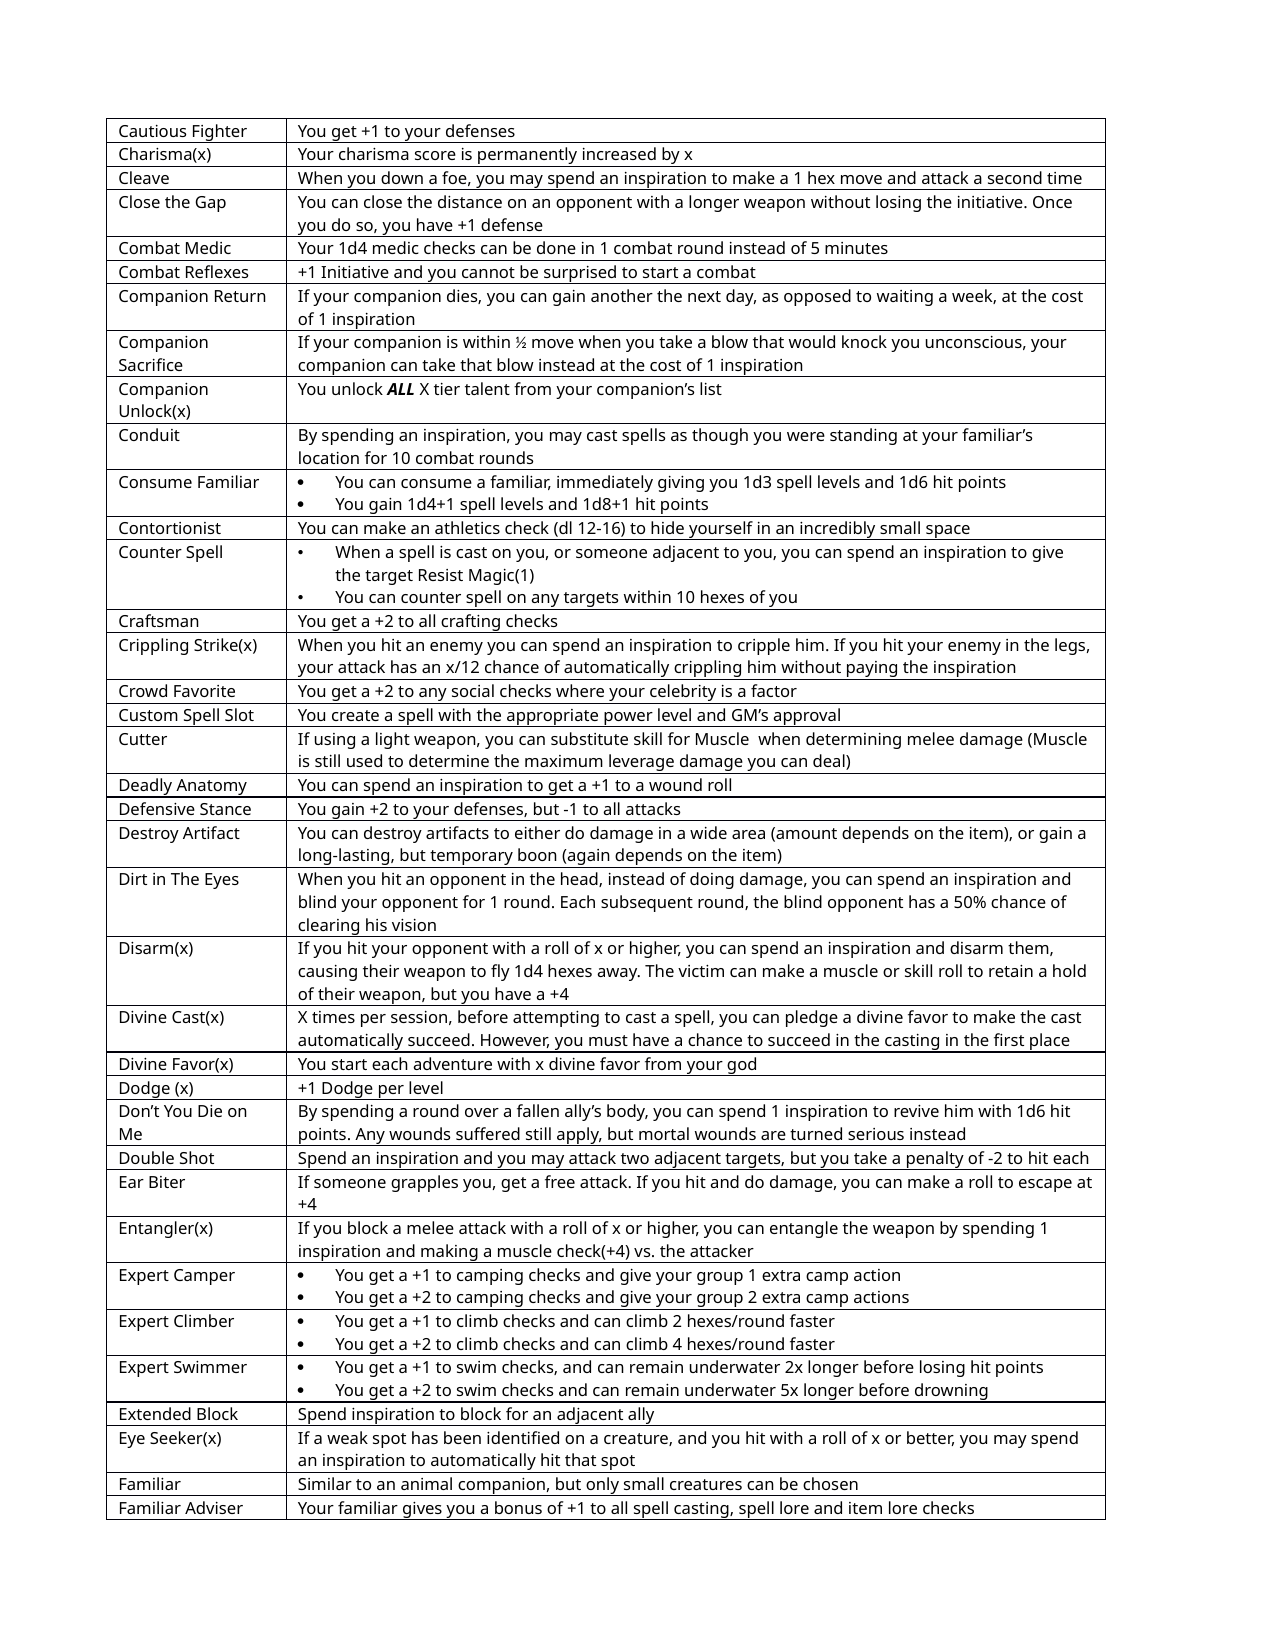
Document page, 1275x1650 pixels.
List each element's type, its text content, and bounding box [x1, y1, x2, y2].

table_cell X times per session, before attempting to cast a spell, you can pledge a divine favor to make the cast automatically succeed. However, you must have a chance to succeed in the casting in the first place [287, 1006, 1105, 1051]
table_cell You get +1 to your defenses [287, 119, 1105, 142]
table_cell Cutter [107, 727, 286, 773]
table_cell If your companion is within ½ move when you take a blow that would knock you unconscious, your companion can take that blow instead at the cost of 1 inspiration [287, 331, 1105, 376]
table_cell You can spend an inspiration to get a +1 to a wound roll [287, 774, 1105, 796]
table_cell Extended Block [107, 1403, 286, 1425]
table_cell +1 Initiative and you cannot be surprised to start a combat [287, 261, 1105, 283]
table_cell Cleave [107, 167, 286, 189]
table_cell When you hit an opponent in the head, instead of doing damage, you can spend an inspiration and blind your opponent for 1 round. Each subsequent round, the blind opponent has a 50% chance of clearing his vision [287, 868, 1105, 936]
table_cell If using a light weapon, you can substitute skill for Muscle when determining melee damage (Muscle is still used to determine the maximum leverage damage you can deal) [287, 727, 1105, 773]
table_cell Familiar Adviser [107, 1496, 286, 1519]
table_cell Companion Sacrifice [107, 331, 286, 376]
table_cell Divine Favor(x) [107, 1053, 286, 1075]
table_cell Companion Return [107, 284, 286, 330]
table_cell By spending an inspiration, you may cast spells as though you were standing at your familiar’s location for 10 combat rounds [287, 424, 1105, 469]
table_cell You gain +2 to your defenses, but -1 to all attacks [287, 798, 1105, 820]
table_cell If your companion dies, you can gain another the next day, as opposed to waiting a week, at the cost of 1 inspiration [287, 284, 1105, 330]
table_cell Your charisma score is permanently increased by x [287, 143, 1105, 166]
table_cell Consume Familiar [107, 470, 286, 516]
table_cell Crowd Favorite [107, 680, 286, 702]
table_cell Destroy Artifact [107, 821, 286, 867]
table_cell Cautious Fighter [107, 119, 286, 142]
table_cell Counter Spell [107, 540, 286, 608]
table_cell When a spell is cast on you, or someone adjacent to you, you can spend an inspiration to give the target Resist Magic(1) You can counter spell on any targets within 10 hexes of you [287, 540, 1105, 608]
table_cell Expert Swimmer [107, 1356, 286, 1401]
table_cell Spend inspiration to block for an adjacent ally [287, 1403, 1105, 1425]
table_cell Combat Reflexes [107, 261, 286, 283]
table_cell You get a +1 to swim checks, and can remain underwater 2x longer before losing hit points You get a +2 to swim checks and can remain underwater 5x longer before drowning [287, 1356, 1105, 1401]
table_cell Defensive Stance [107, 798, 286, 820]
table_cell Dodge (x) [107, 1076, 286, 1099]
table_cell Double Shot [107, 1146, 286, 1169]
table_cell Combat Medic [107, 237, 286, 259]
table_cell Your familiar gives you a bonus of +1 to all spell casting, spell lore and item lore checks [287, 1496, 1105, 1519]
table_cell Deadly Anatomy [107, 774, 286, 796]
table_cell Your 1d4 medic checks can be done in 1 combat round instead of 5 minutes [287, 237, 1105, 259]
table_cell If a weak spot has been identified on a creature, and you hit with a roll of x or better, you may spend an inspiration to automatically hit that spot [287, 1426, 1105, 1472]
table_cell Dirt in The Eyes [107, 868, 286, 936]
table_cell When you down a foe, you may spend an inspiration to make a 1 hex move and attack a second time [287, 167, 1105, 189]
table_cell Crippling Strike(x) [107, 633, 286, 679]
table_cell You get a +2 to all crafting checks [287, 610, 1105, 632]
table_cell You can make an athletics check (dl 12-16) to hide yourself in an incredibly small space [287, 517, 1105, 539]
table_cell If you block a melee attack with a roll of x or higher, you can entangle the weapon by spending 1 inspiration and making a muscle check(+4) vs. the attacker [287, 1217, 1105, 1262]
table_cell You can consume a familiar, immediately giving you 1d3 spell levels and 1d6 hit points You gain 1d4+1 spell levels and 1d8+1 hit points [287, 470, 1105, 516]
table_cell Close the Gap [107, 190, 286, 236]
table_cell Expert Camper [107, 1263, 286, 1308]
table_cell Don’t You Die on Me [107, 1100, 286, 1145]
table_cell You get a +2 to any social checks where your celebrity is a factor [287, 680, 1105, 702]
table_cell You create a spell with the appropriate power level and GM’s approval [287, 704, 1105, 726]
table_cell Conduit [107, 424, 286, 469]
table_cell Spend an inspiration and you may attack two adjacent targets, but you take a penalty of -2 to hit each [287, 1146, 1105, 1169]
table_cell Craftsman [107, 610, 286, 632]
table_cell Ear Biter [107, 1170, 286, 1216]
table_cell When you hit an enemy you can spend an inspiration to cripple him. If you hit your enemy in the legs, your attack has an x/12 chance of automatically crippling him without paying the inspiration [287, 633, 1105, 679]
table_cell Expert Climber [107, 1310, 286, 1355]
table_cell Companion Unlock(x) [107, 377, 286, 423]
table_cell You unlock ALL X tier talent from your companion’s list [287, 377, 1105, 423]
table_cell You start each adventure with x divine favor from your god [287, 1053, 1105, 1075]
table_cell You can destroy artifacts to either do damage in a wide area (amount depends on the item), or gain a long-lasting, but temporary boon (again depends on the item) [287, 821, 1105, 867]
table_cell You can close the distance on an opponent with a longer weapon without losing the initiative. Once you do so, you have +1 defense [287, 190, 1105, 236]
table_cell Familiar [107, 1473, 286, 1495]
table_cell Entangler(x) [107, 1217, 286, 1262]
table_cell +1 Dodge per level [287, 1076, 1105, 1099]
table_cell By spending a round over a fallen ally’s body, you can spend 1 inspiration to revive him with 1d6 hit points. Any wounds suffered still apply, but mortal wounds are turned serious instead [287, 1100, 1105, 1145]
table_cell If you hit your opponent with a roll of x or higher, you can spend an inspiration and disarm them, causing their weapon to fly 1d4 hexes away. The victim can make a muscle or skill roll to retain a hold of their weapon, but you have a +4 [287, 937, 1105, 1005]
table_cell Charisma(x) [107, 143, 286, 166]
table_cell If someone grapples you, get a free attack. If you hit and do damage, you can make a roll to escape at +4 [287, 1170, 1105, 1216]
table_cell Similar to an animal companion, but only small creatures can be chosen [287, 1473, 1105, 1495]
table_cell Divine Cast(x) [107, 1006, 286, 1051]
table_cell You get a +1 to camping checks and give your group 1 extra camp action You get a +2 to camping checks and give your group 2 extra camp actions [287, 1263, 1105, 1308]
table_cell Disarm(x) [107, 937, 286, 1005]
table_cell Contortionist [107, 517, 286, 539]
table_cell Eye Seeker(x) [107, 1426, 286, 1472]
table_cell Custom Spell Slot [107, 704, 286, 726]
table_cell You get a +1 to climb checks and can climb 2 hexes/round faster You get a +2 to climb checks and can climb 4 hexes/round faster [287, 1310, 1105, 1355]
